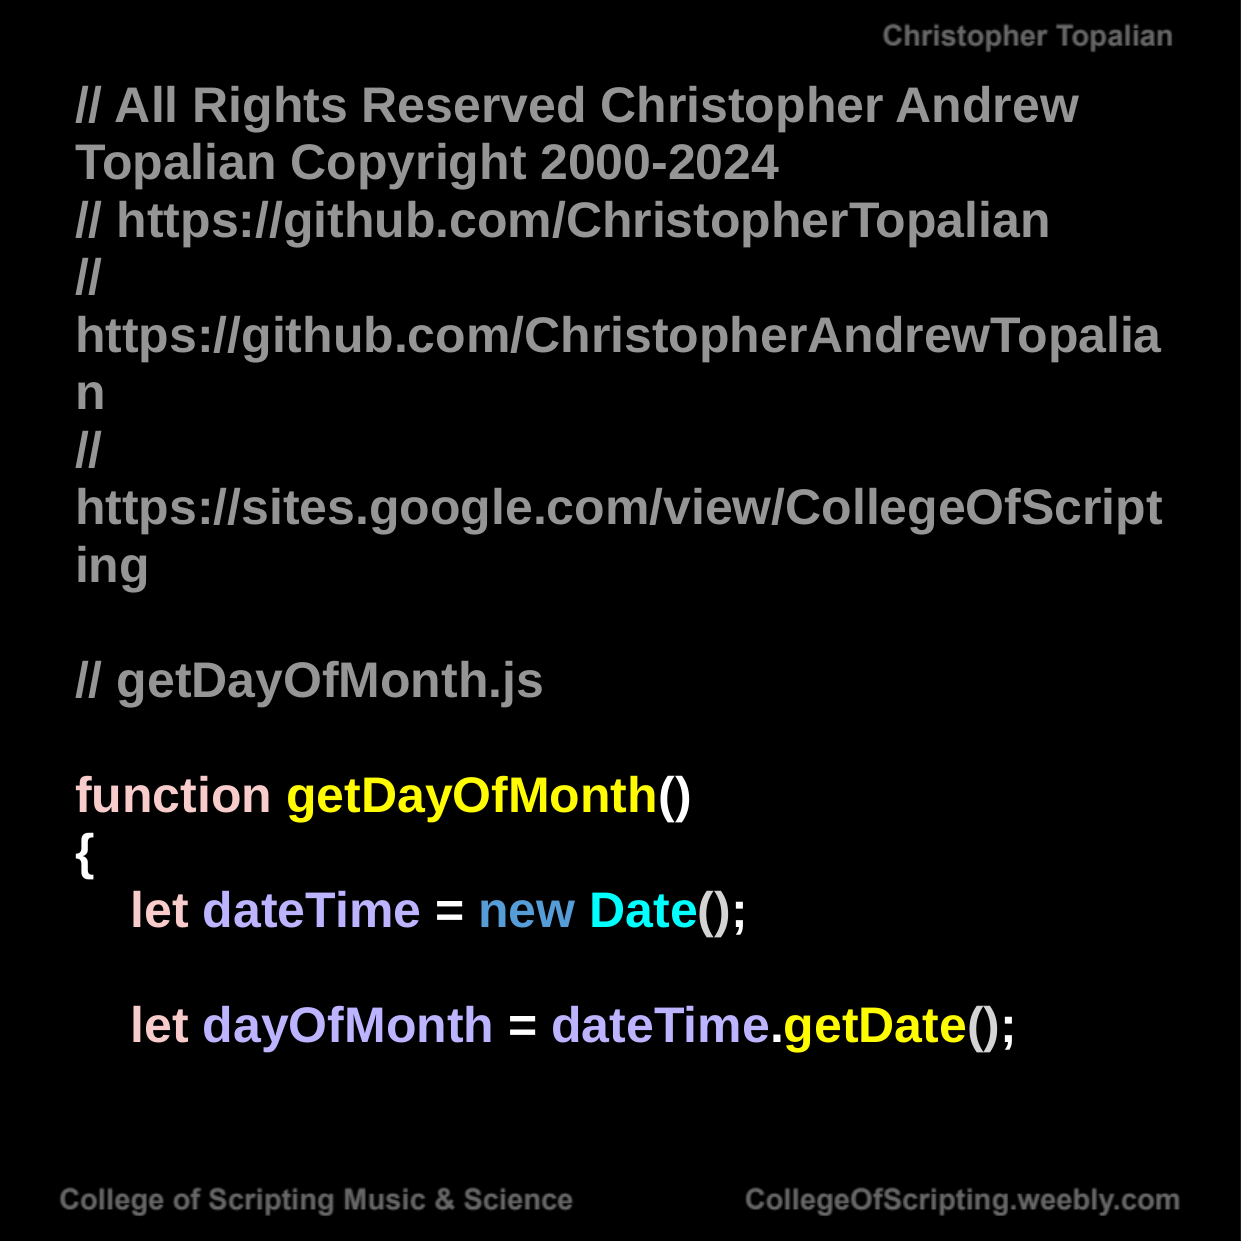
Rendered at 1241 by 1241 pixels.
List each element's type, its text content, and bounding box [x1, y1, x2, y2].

text // https://github.com/ChristopherAndrewTopalian [75, 247, 1166, 420]
text { [75, 822, 1166, 880]
text // https://sites.google.com/view/CollegeOfScripting [75, 420, 1166, 592]
text // All Rights Reserved Christopher Andrew Topalian Copyright 2000-2024 [75, 75, 1166, 190]
text // https://github.com/ChristopherTopalian [75, 190, 1166, 247]
text let dateTime = new Date(); [75, 880, 1166, 937]
text // getDayOfMonth.js [75, 650, 1166, 707]
text let dayOfMonth = dateTime.getDate(); [75, 995, 1166, 1052]
text function getDayOfMonth() [75, 765, 1166, 822]
